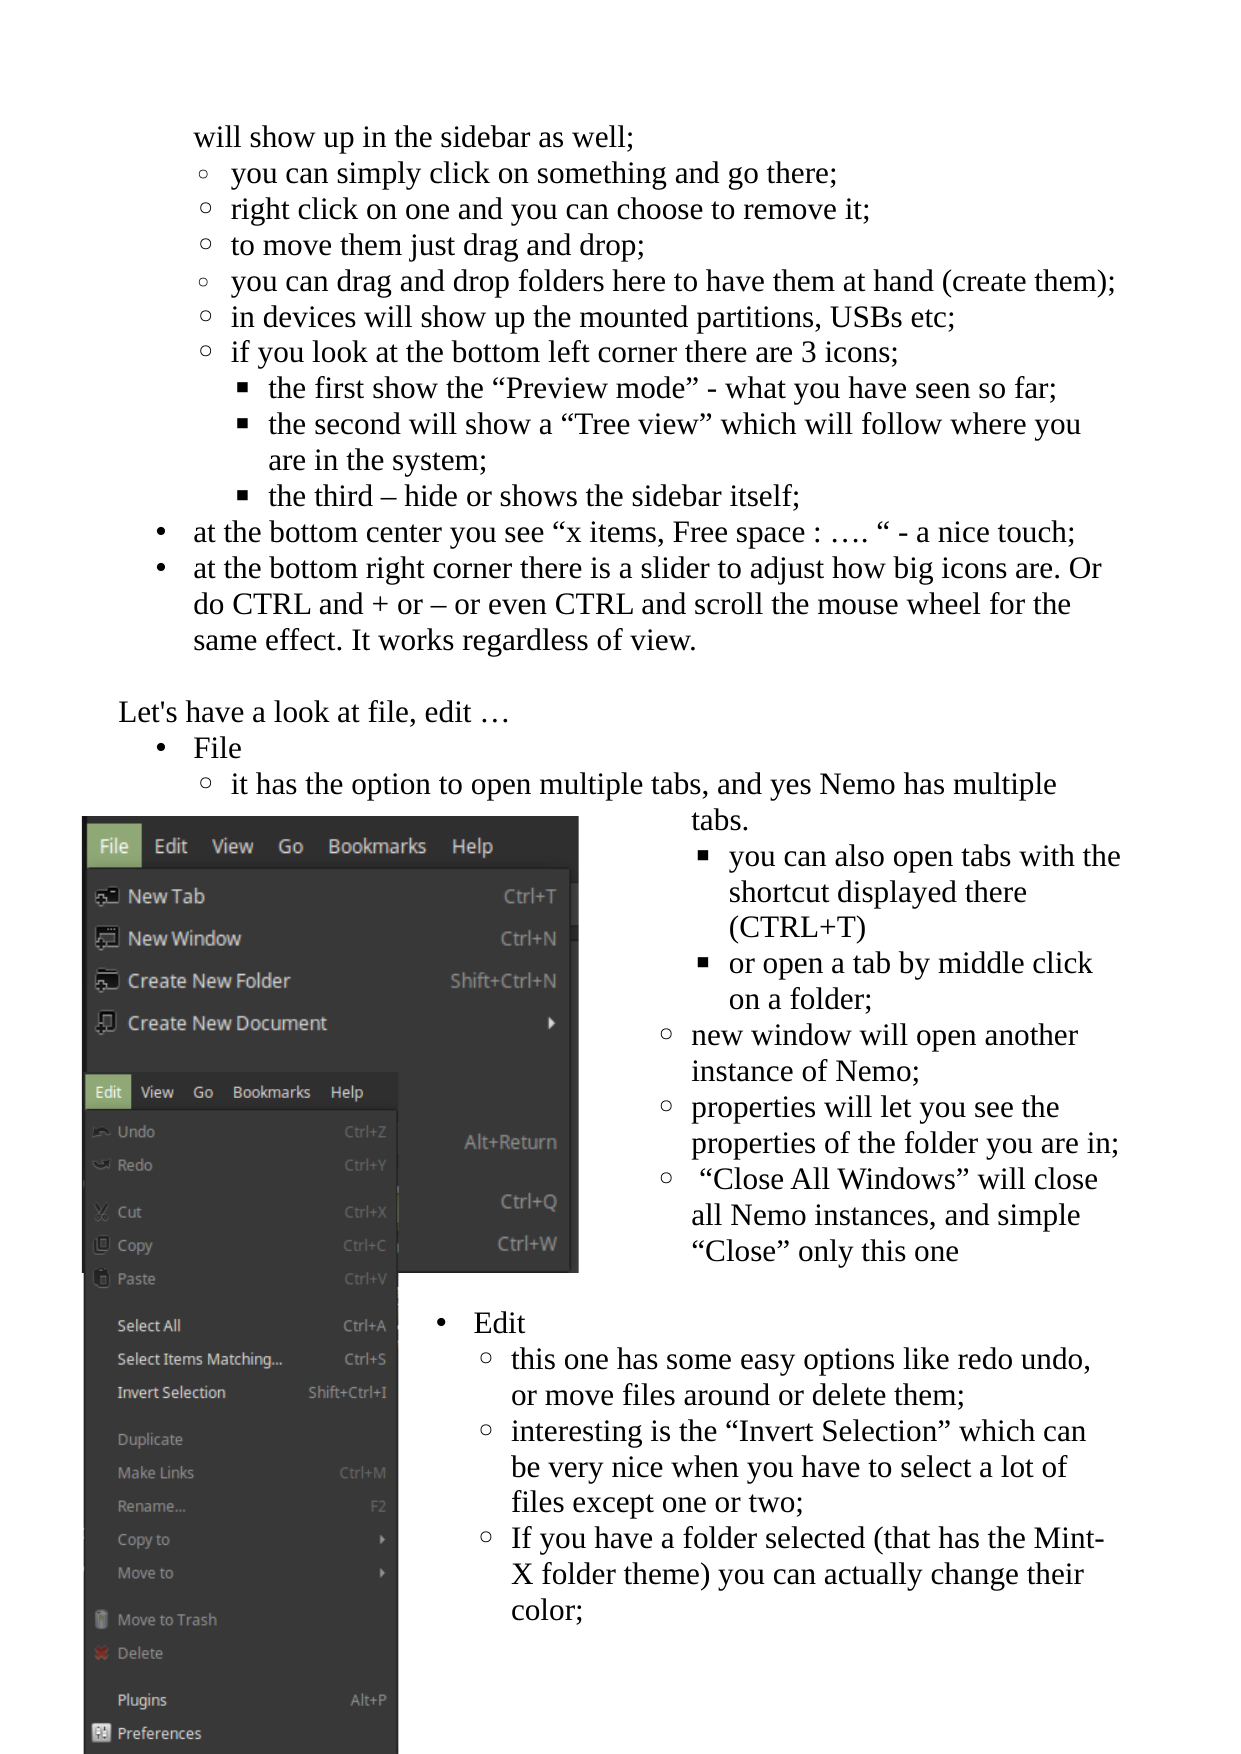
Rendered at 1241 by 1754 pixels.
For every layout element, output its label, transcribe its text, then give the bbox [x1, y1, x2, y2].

list Edit [399, 1304, 1122, 1340]
list this one has some easy options like redo undo, or move files around or delete them; [399, 1340, 1122, 1412]
list it has the option to open multiple tabs, and yes Nemo has multiple tabs. [193, 765, 1122, 837]
list new window will open another instance of Nemo; [579, 1017, 1122, 1088]
list in devices will show up the mounted partitions, USBs etc; [193, 298, 1122, 334]
list “Close All Windows” will close all Nemo instances, and simple “Close” only this one [579, 1160, 1122, 1268]
list you can also open tabs with the shortcut displayed there (CTRL+T) [579, 837, 1122, 945]
list you can drag and drop folders here to have them at hand (create them); [193, 262, 1122, 298]
list if you look at the bottom left corner there are 3 icons; [193, 334, 1122, 370]
list the second will show a “Tree view” which will follow where you are in the system; [231, 406, 1122, 477]
list the first show the “Preview mode” - what you have seen so far; [231, 370, 1122, 406]
list File [156, 729, 1122, 765]
list properties will let you see the properties of the folder you are in; [579, 1088, 1122, 1160]
list will show up in the sidebar as well; [156, 118, 1122, 154]
list the third – hide or shows the sidebar itself; [231, 477, 1122, 513]
text Let's have a look at file, edit … [118, 693, 1122, 729]
list at the bottom center you see “x items, Free space : …. “ - a nice touch; [156, 513, 1122, 549]
list If you have a folder selected (that has the Mint-X folder theme) you can actually change their color; [399, 1520, 1122, 1627]
list you can simply click on something and go there; [193, 154, 1122, 190]
picture [81, 816, 579, 1754]
list at the bottom right corner there is a slider to adjust how big icons are. Or do CTRL and + or – or even CTRL and scroll the mouse wheel for the same effect. It works regardless of view. [156, 549, 1122, 657]
list or open a tab by middle click on a folder; [579, 945, 1122, 1017]
list right click on one and you can choose to remove it; [193, 190, 1122, 226]
list interesting is the “Invert Selection” which can be very nice when you have to select a lot of files except one or two; [399, 1412, 1122, 1520]
list to move them just drag and drop; [193, 226, 1122, 262]
